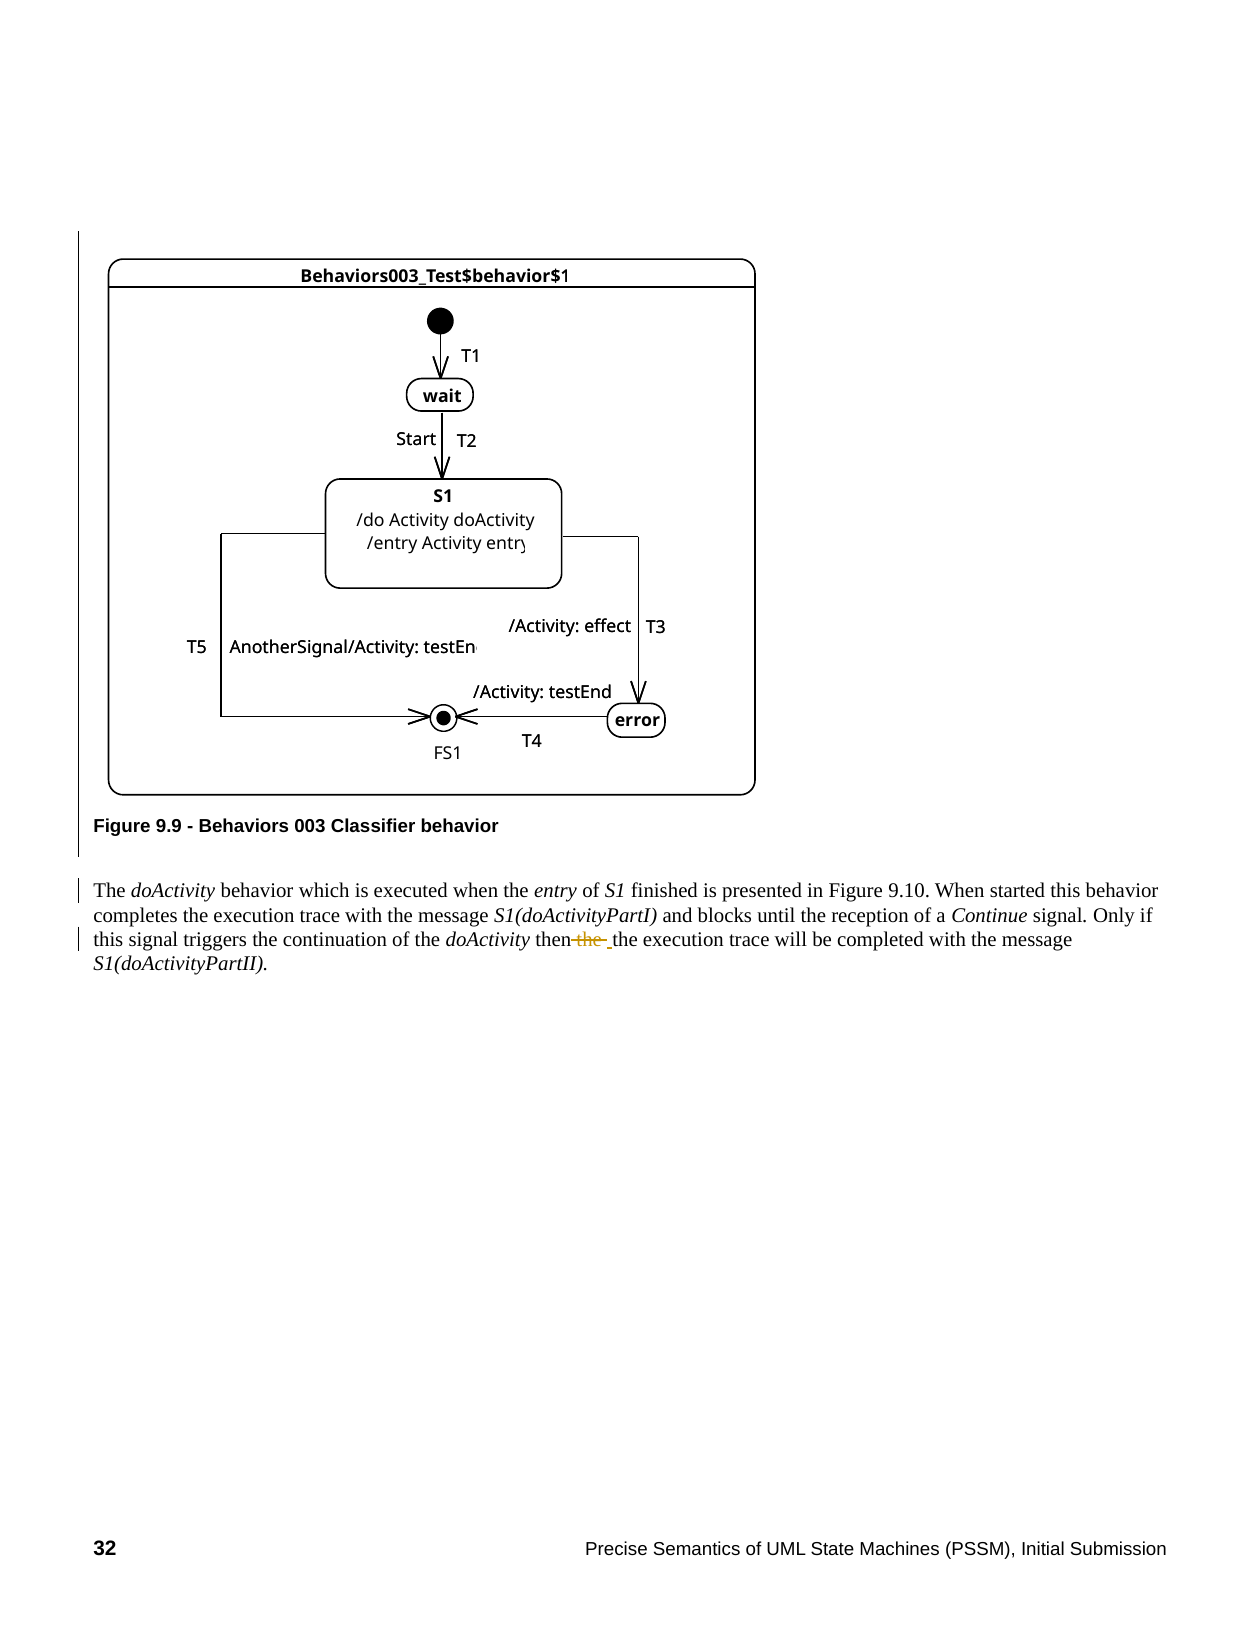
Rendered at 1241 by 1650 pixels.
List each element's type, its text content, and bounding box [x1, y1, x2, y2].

text Figure 9.9 - Behaviors 003 Classifier behavior [93, 243, 772, 837]
text The doActivity behavior which is executed when the entry of S1 finished is presented in Figure 9.10. When started this behavior completes the execution trace with the message S1(doActivityPartI) and blocks until the reception of a Continue signal. Only if this signal triggers the continuation of the doActivity then the execution trace will be completed with the message S1(doActivityPartII). [93, 878, 1164, 975]
